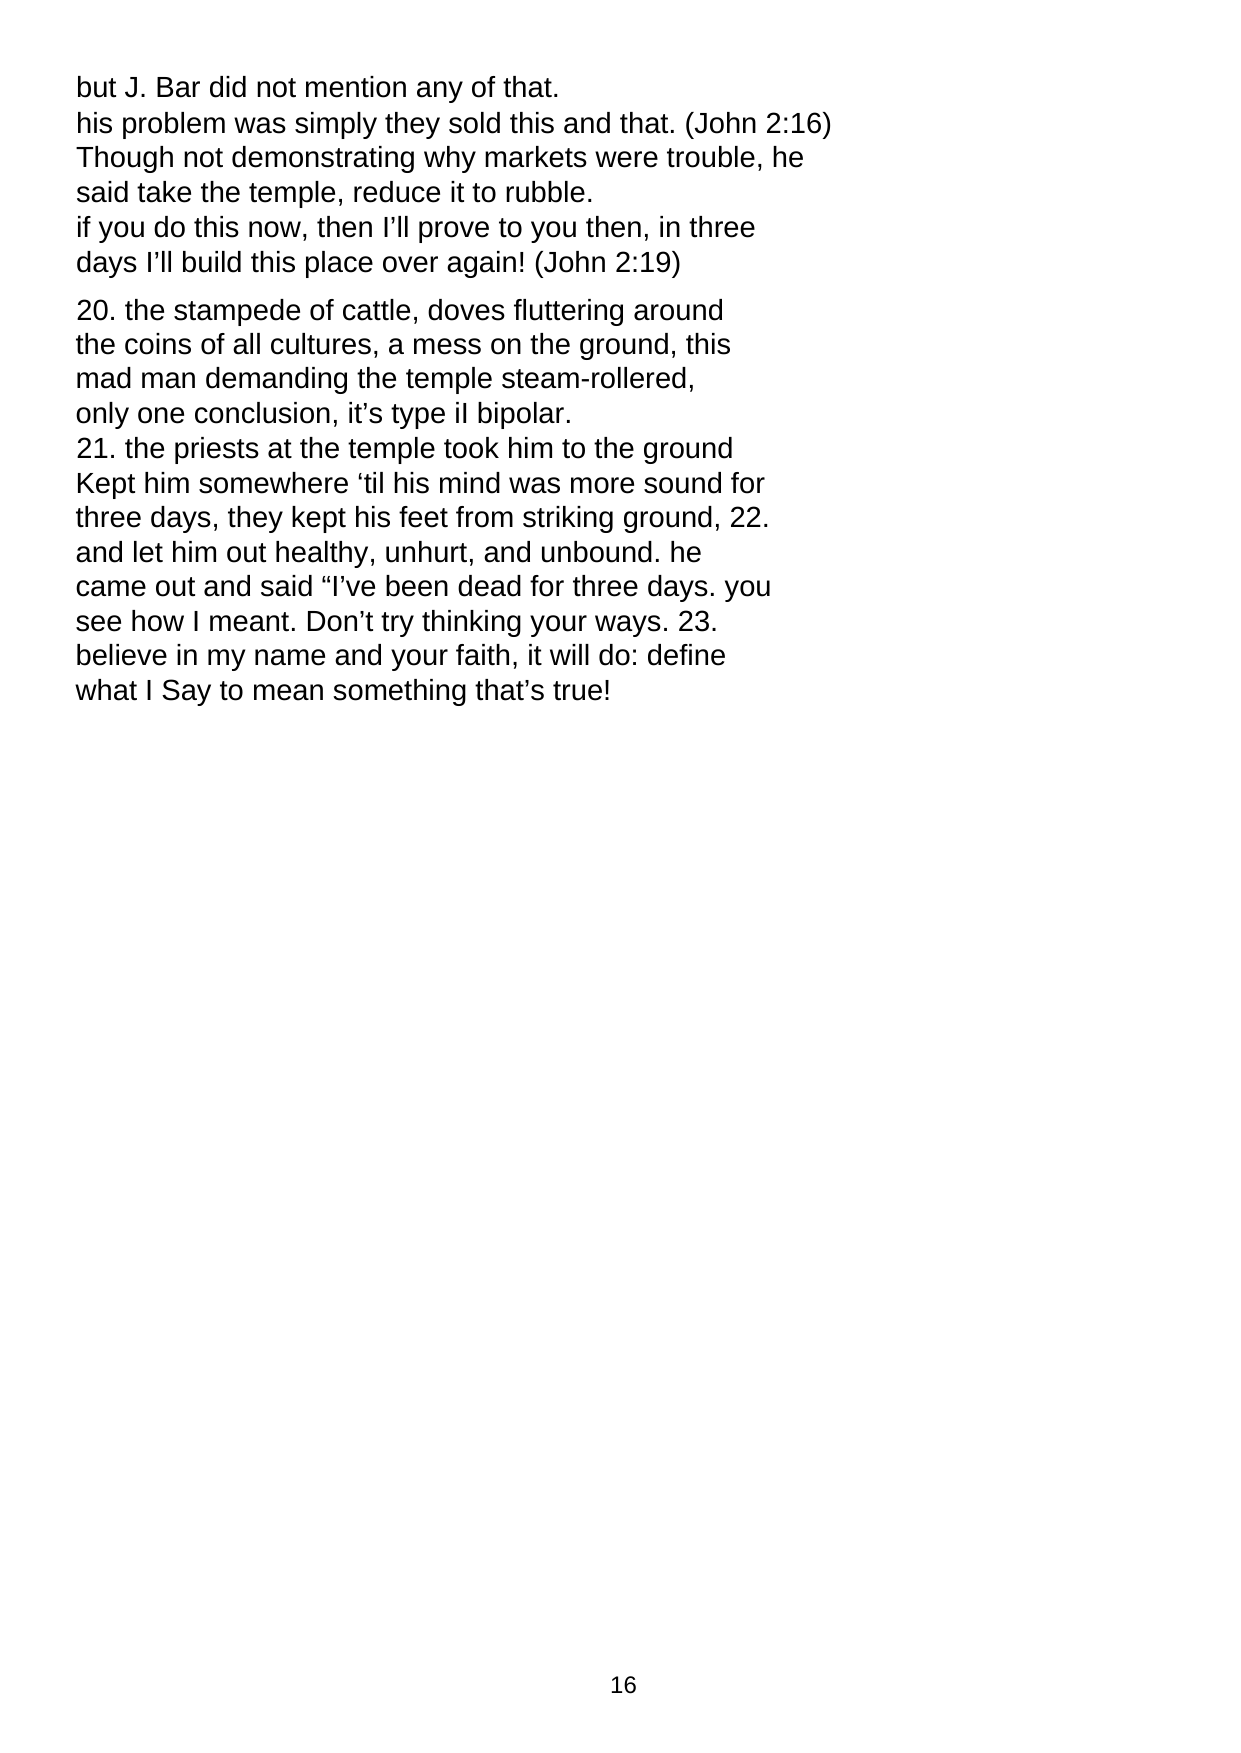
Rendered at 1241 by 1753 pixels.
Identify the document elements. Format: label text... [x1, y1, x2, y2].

text 20. the stampede of cattle, doves fluttering around the coins of all cultures, a mess on the ground, this mad man demanding the temple steam-rollered, only one conclusion, it’s type iI bipolar. [75, 292, 747, 429]
text 21. the priests at the temple took him to the ground Kept him somewhere ‘til his mind was more sound for three days, they kept his feet from striking ground, 22. and let him out healthy, unhurt, and unbound. he came out and said “I’ve been dead for three days. you see how I meant. Don’t try thinking your ways. 23. believe in my name and your faith, it will do: define what I Say to mean something that’s true! [75, 432, 776, 706]
text his problem was simply they sold this and that. (John 2:16) Though not demonstrating why markets were trouble, he said take the temple, reduce it to rubble. [76, 106, 846, 208]
text 16 [610, 1671, 1178, 1698]
text if you do this now, then I’ll prove to you then, in three days I’ll build this place over again! (John 2:19) [76, 211, 801, 278]
text but J. Bar did not mention any of that. [76, 70, 1178, 103]
